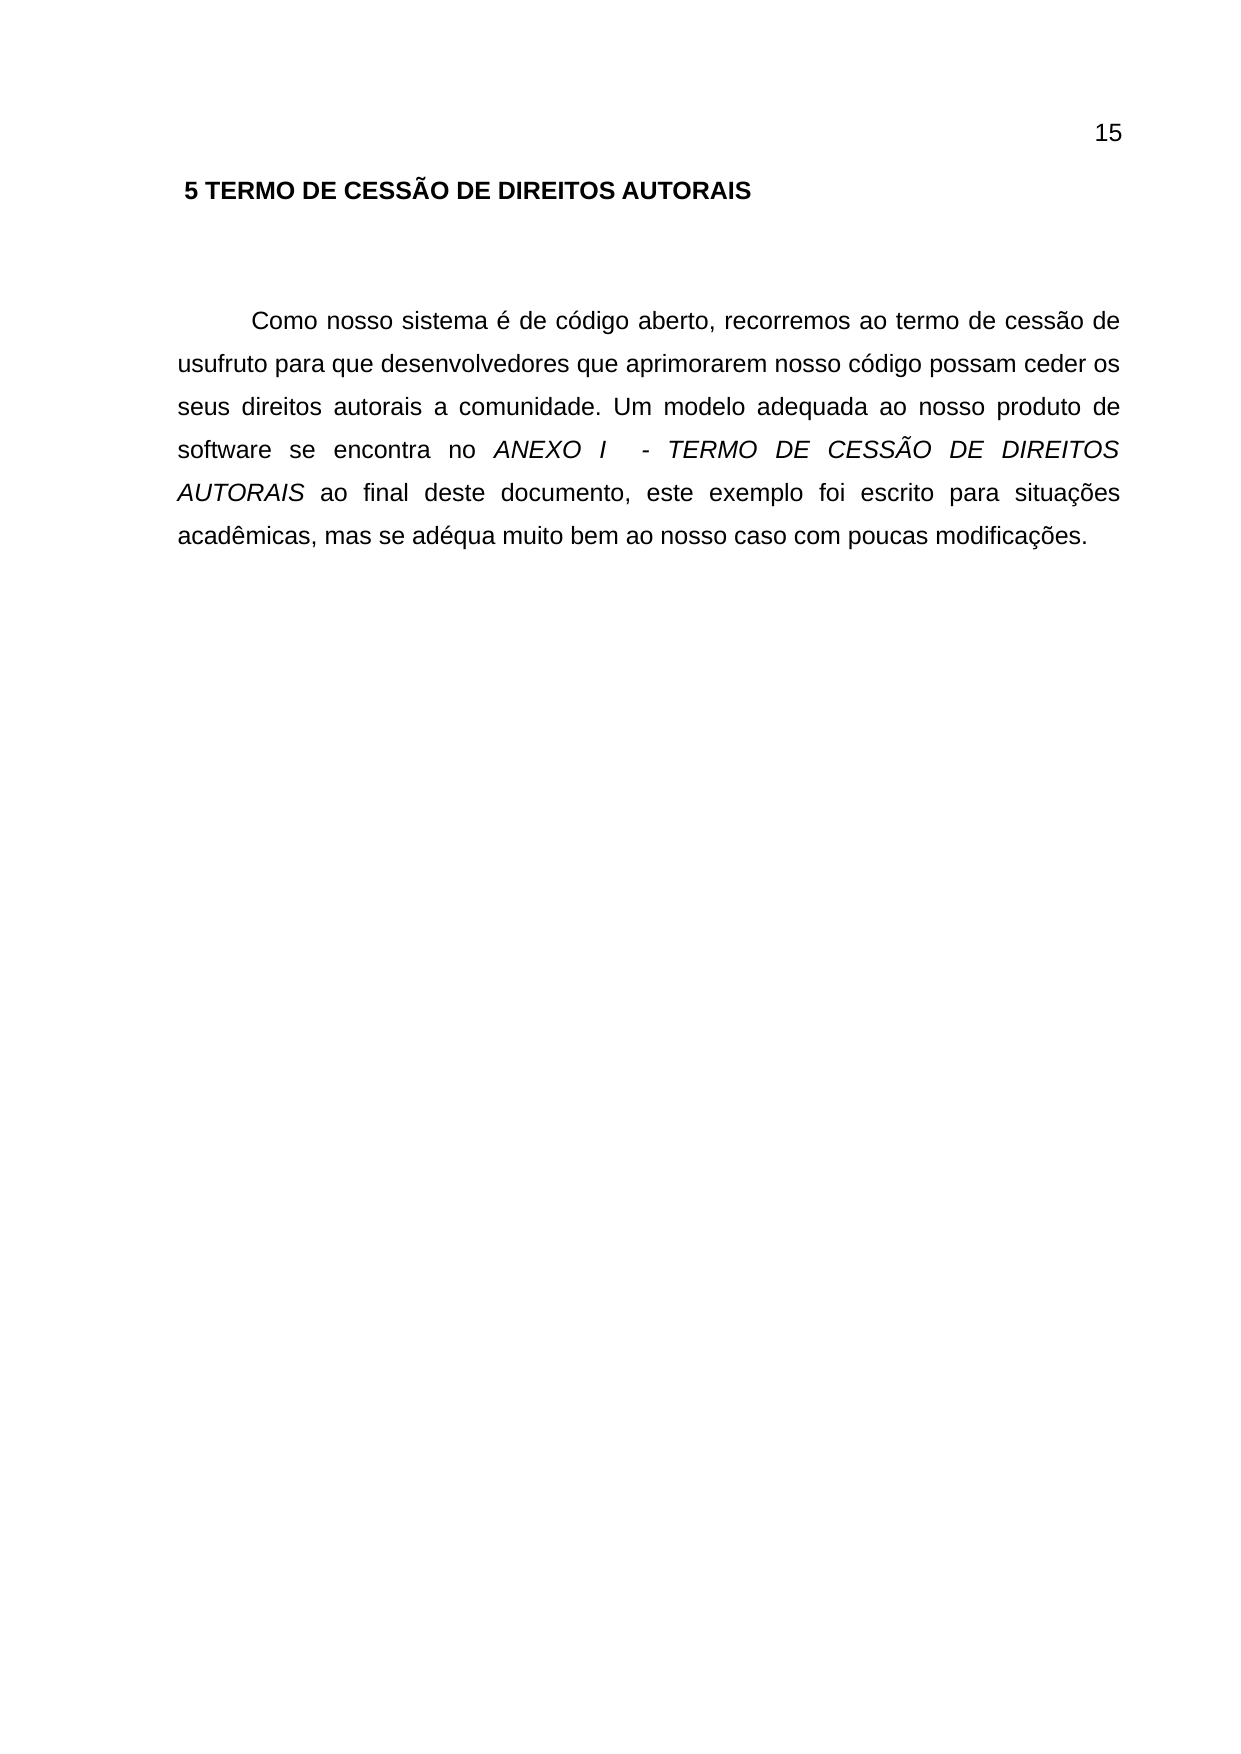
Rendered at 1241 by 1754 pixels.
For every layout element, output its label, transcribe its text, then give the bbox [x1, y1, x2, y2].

subtitle TERMO DE CESSÃO DE DIREITOS AUTORAIS [177, 176, 1122, 205]
text Como nosso sistema é de código aberto, recorremos ao termo de cessão de usufruto para que desenvolvedores que aprimorarem nosso código possam ceder os seus direitos autorais a comunidade. Um modelo adequada ao nosso produto de software se encontra no ANEXO I - TERMO DE CESSÃO DE DIREITOS AUTORAIS ao final deste documento, este exemplo foi escrito para situações acadêmicas, mas se adéqua muito bem ao nosso caso com poucas modificações. [177, 306, 1122, 550]
